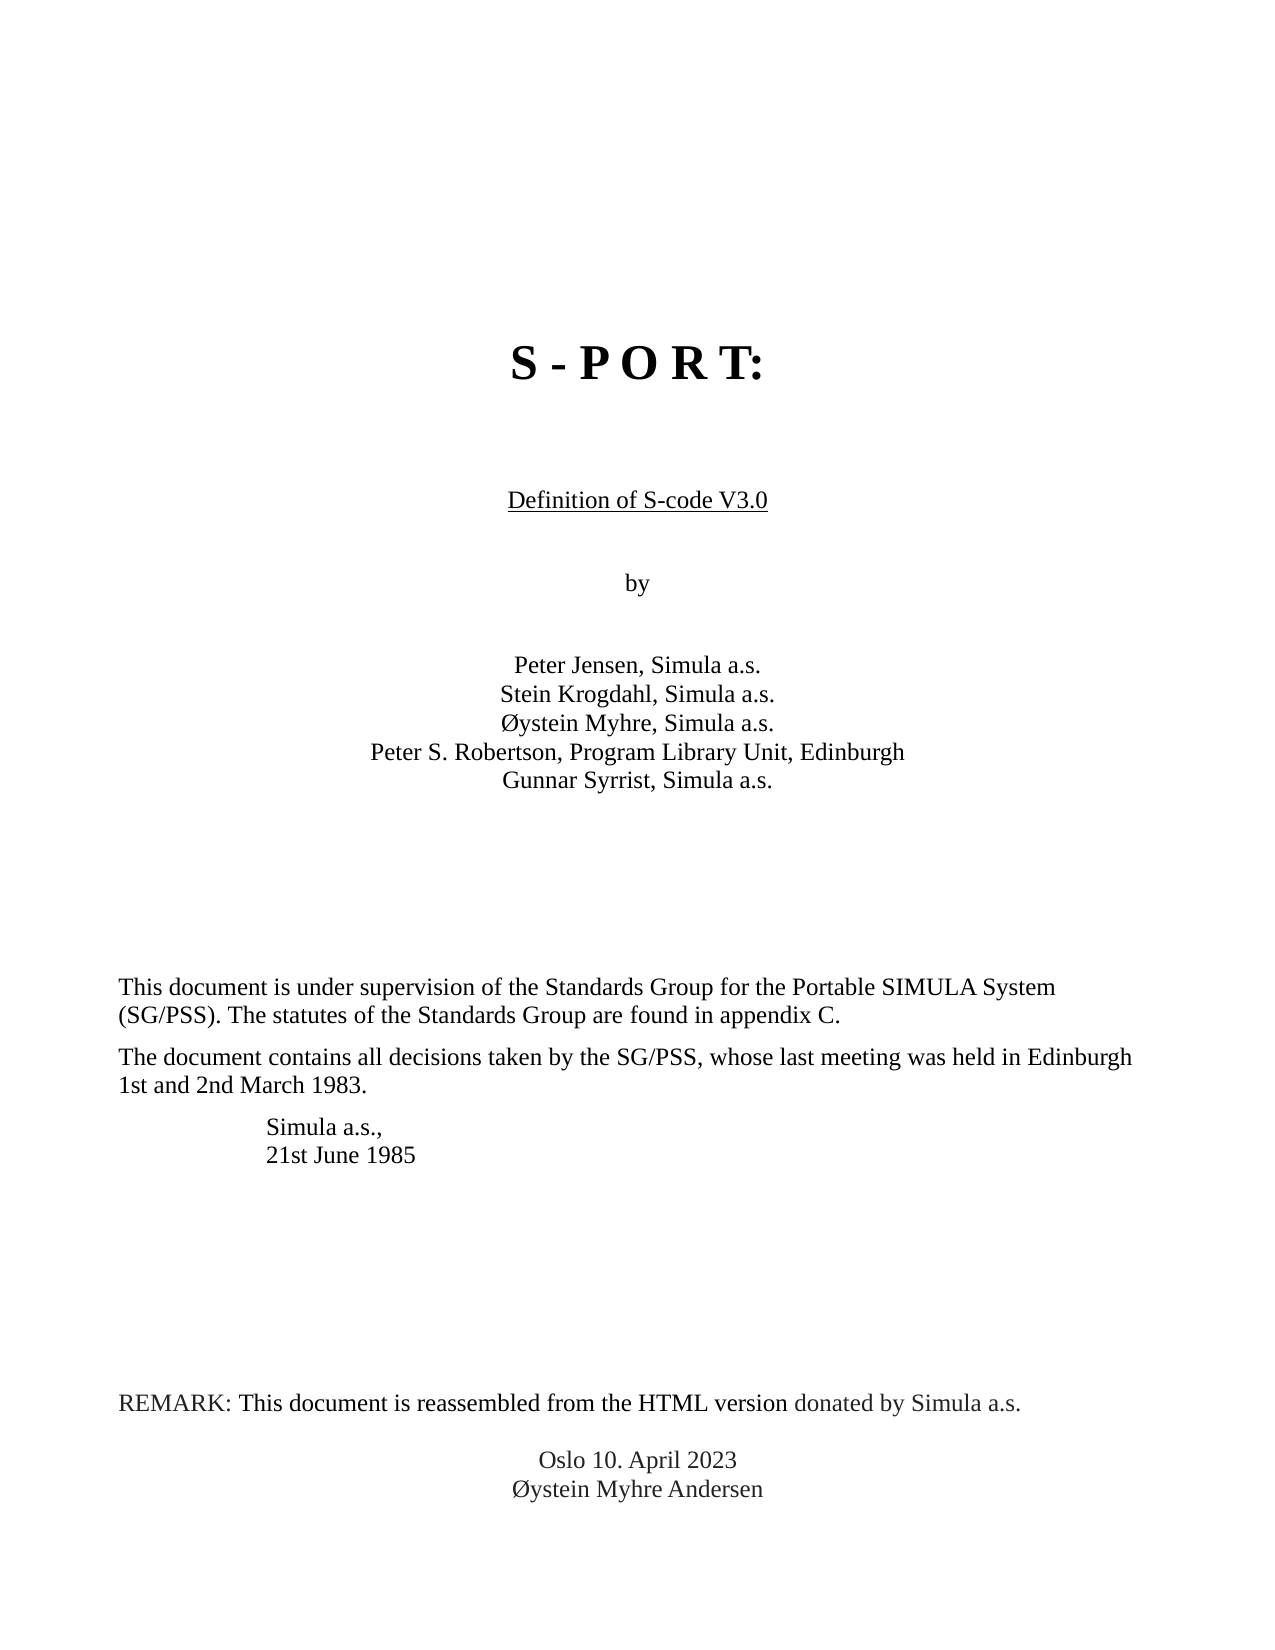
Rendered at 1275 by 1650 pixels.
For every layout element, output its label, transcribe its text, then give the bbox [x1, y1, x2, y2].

text Peter Jensen, Simula a.s. Stein Krogdahl, Simula a.s. Øystein Myhre, Simula a.s. Peter S. Robertson, Program Library Unit, Edinburgh Gunnar Syrrist, Simula a.s. [118, 651, 1157, 794]
text by [118, 568, 1157, 597]
text Oslo 10. April 2023 [118, 1446, 1157, 1474]
text This document is under supervision of the Standards Group for the Portable SIMULA System (SG/PSS). The statutes of the Standards Group are found in appendix C. [118, 972, 1157, 1029]
text Øystein Myhre Andersen [118, 1474, 1157, 1532]
text The document contains all decisions taken by the SG/PSS, whose last meeting was held in Edinburgh 1st and 2nd March 1983. [118, 1042, 1157, 1099]
text Simula a.s., 21st June 1985 [118, 1112, 1157, 1169]
subtitle S - P O R T: [118, 333, 1157, 391]
text Definition of S-code V3.0 [118, 486, 1157, 514]
text REMARK: This document is reassembled from the HTML version donated by Simula a.s. [118, 1388, 1157, 1417]
